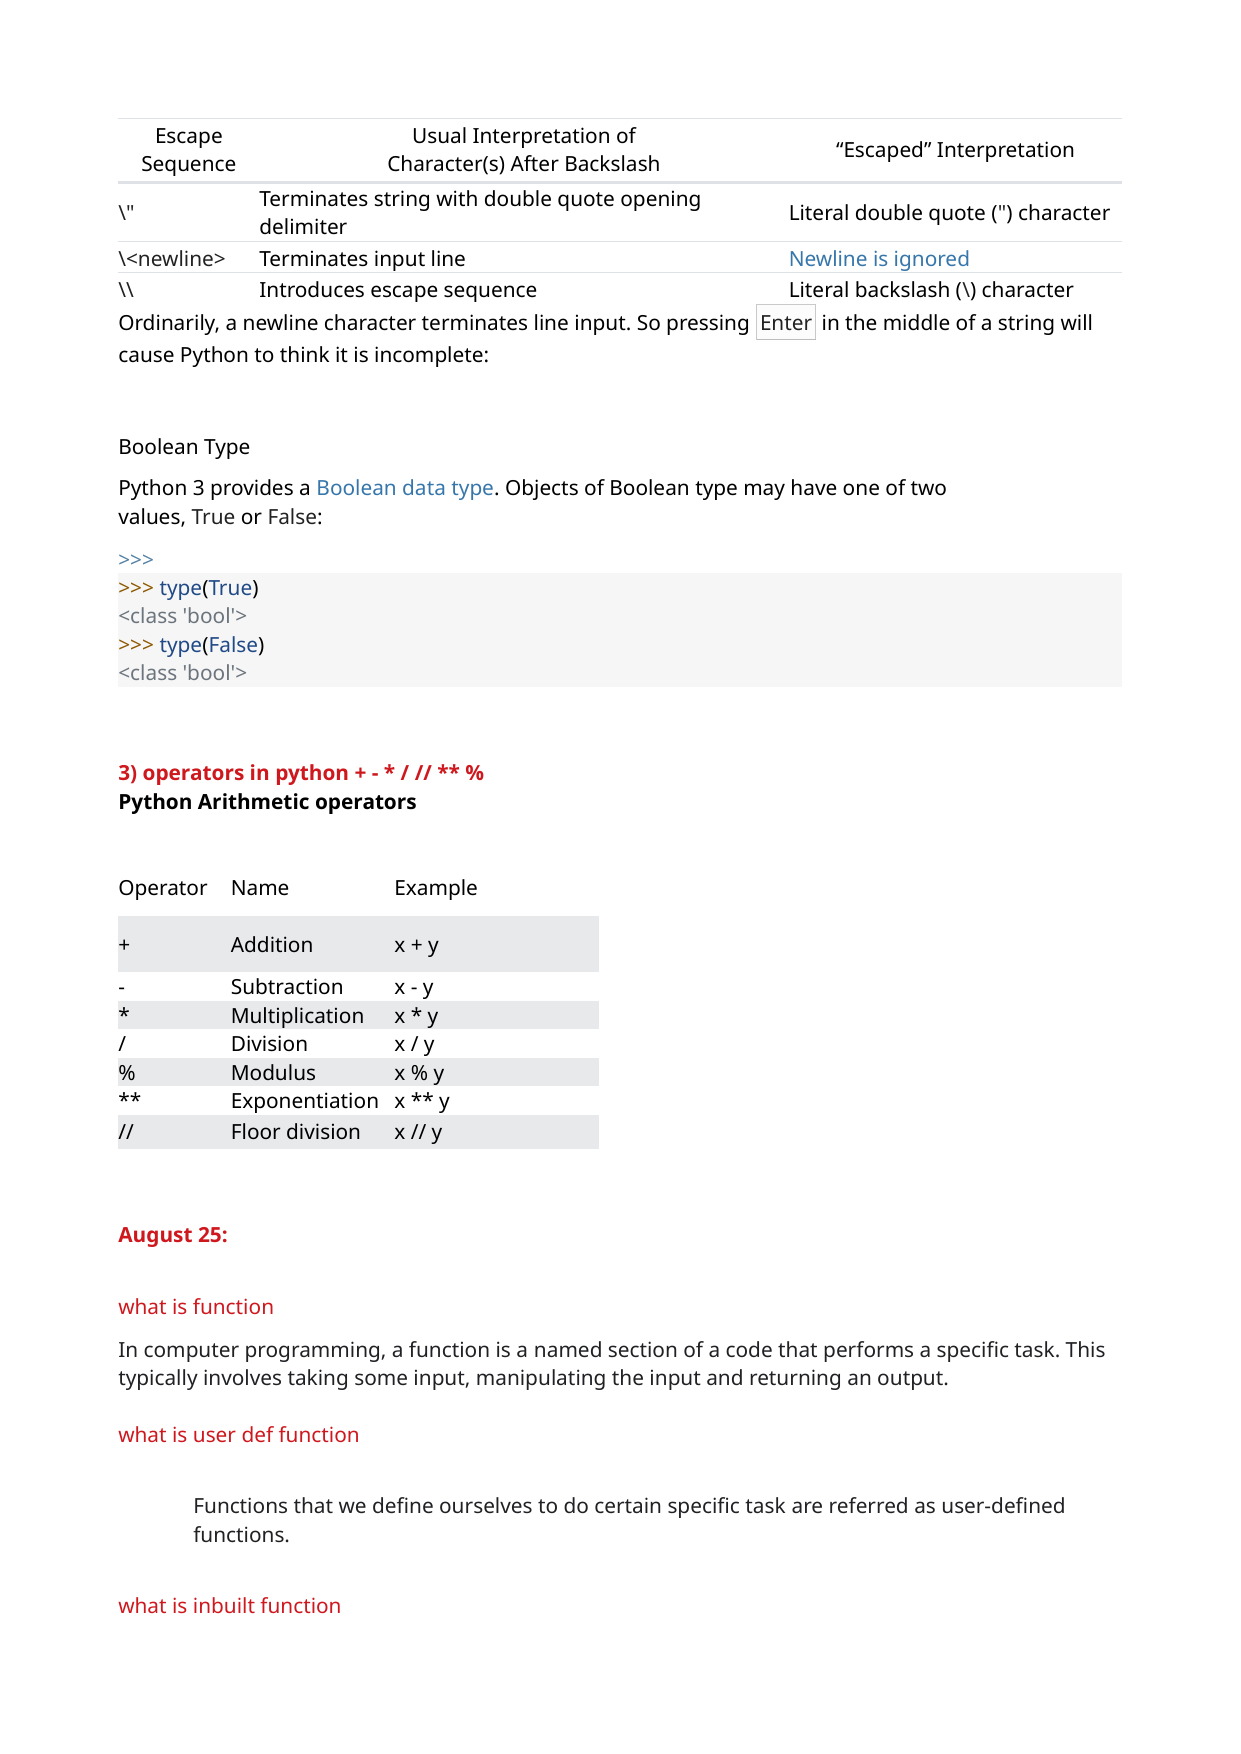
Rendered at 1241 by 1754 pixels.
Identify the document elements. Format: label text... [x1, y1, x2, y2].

table_cell Division [231, 1029, 394, 1058]
table_cell x - y [394, 973, 499, 1001]
table_cell Introduces escape sequence [259, 273, 788, 304]
table_cell \<newline> [118, 242, 259, 272]
table_cell [499, 1058, 599, 1086]
table_cell Addition [231, 916, 394, 972]
text <class 'bool'> [118, 602, 1122, 630]
table_header Escape Sequence [118, 119, 259, 181]
table_cell \" [118, 184, 259, 241]
table_cell Literal double quote (") character [789, 184, 1122, 241]
table_cell Newline is ignored [789, 242, 1122, 272]
subtitle Boolean Type [118, 432, 1122, 461]
text In computer programming, a function is a named section of a code that performs a specific task. This typically involves taking some input, manipulating the input and returning an output. [118, 1335, 1122, 1392]
text Ordinarily, a newline character terminates line input. So pressing Enter in the middle of a string will cause Python to think it is incomplete: [118, 304, 1122, 368]
table_cell [499, 973, 599, 1001]
text August 25: [118, 1220, 1122, 1249]
text Python 3 provides a Boolean data type. Objects of Boolean type may have one of two values, True or False: [118, 473, 1122, 530]
table_cell x ** y [394, 1086, 499, 1114]
text what is inbuilt function [118, 1563, 1122, 1620]
table_cell x // y [394, 1115, 499, 1149]
table_cell Terminates string with double quote opening delimiter [259, 184, 788, 241]
text >>> type(False) [118, 630, 1122, 658]
table_header [499, 859, 599, 916]
table_cell Literal backslash (\) character [789, 273, 1122, 304]
table_cell Terminates input line [259, 242, 788, 272]
table_header Usual Interpretation of Character(s) After Backslash [259, 119, 788, 181]
table_cell [499, 1115, 599, 1149]
table_cell Exponentiation [231, 1086, 394, 1114]
table_cell \\ [118, 273, 259, 304]
table_header Operator [118, 859, 231, 916]
table_cell [499, 1001, 599, 1029]
table_cell - [118, 973, 231, 1001]
text <class 'bool'> [118, 658, 1122, 687]
table_header “Escaped” Interpretation [789, 119, 1122, 181]
table_cell x % y [394, 1058, 499, 1086]
table_cell x + y [394, 916, 499, 972]
table_cell Modulus [231, 1058, 394, 1086]
table_cell [499, 916, 599, 972]
table_cell // [118, 1115, 231, 1149]
list Functions that we define ourselves to do certain specific task are referred as user-defined functions. [156, 1463, 1122, 1548]
text >>> type(True) [118, 573, 1122, 602]
table_cell [499, 1029, 599, 1058]
table_cell ** [118, 1086, 231, 1114]
table_cell * [118, 1001, 231, 1029]
table_header Example [394, 859, 499, 916]
table_cell x * y [394, 1001, 499, 1029]
text what is function [118, 1263, 1122, 1320]
table_cell x / y [394, 1029, 499, 1058]
table_cell + [118, 916, 231, 972]
table_cell / [118, 1029, 231, 1058]
table_cell [499, 1086, 599, 1114]
table_cell Floor division [231, 1115, 394, 1149]
table_header Name [231, 859, 394, 916]
text 3) operators in python + - * / // ** % Python Arithmetic operators [118, 758, 1122, 844]
text >>> [118, 545, 1122, 573]
table_cell % [118, 1058, 231, 1086]
table_cell Multiplication [231, 1001, 394, 1029]
table_cell Subtraction [231, 973, 394, 1001]
text what is user def function [118, 1420, 1122, 1448]
